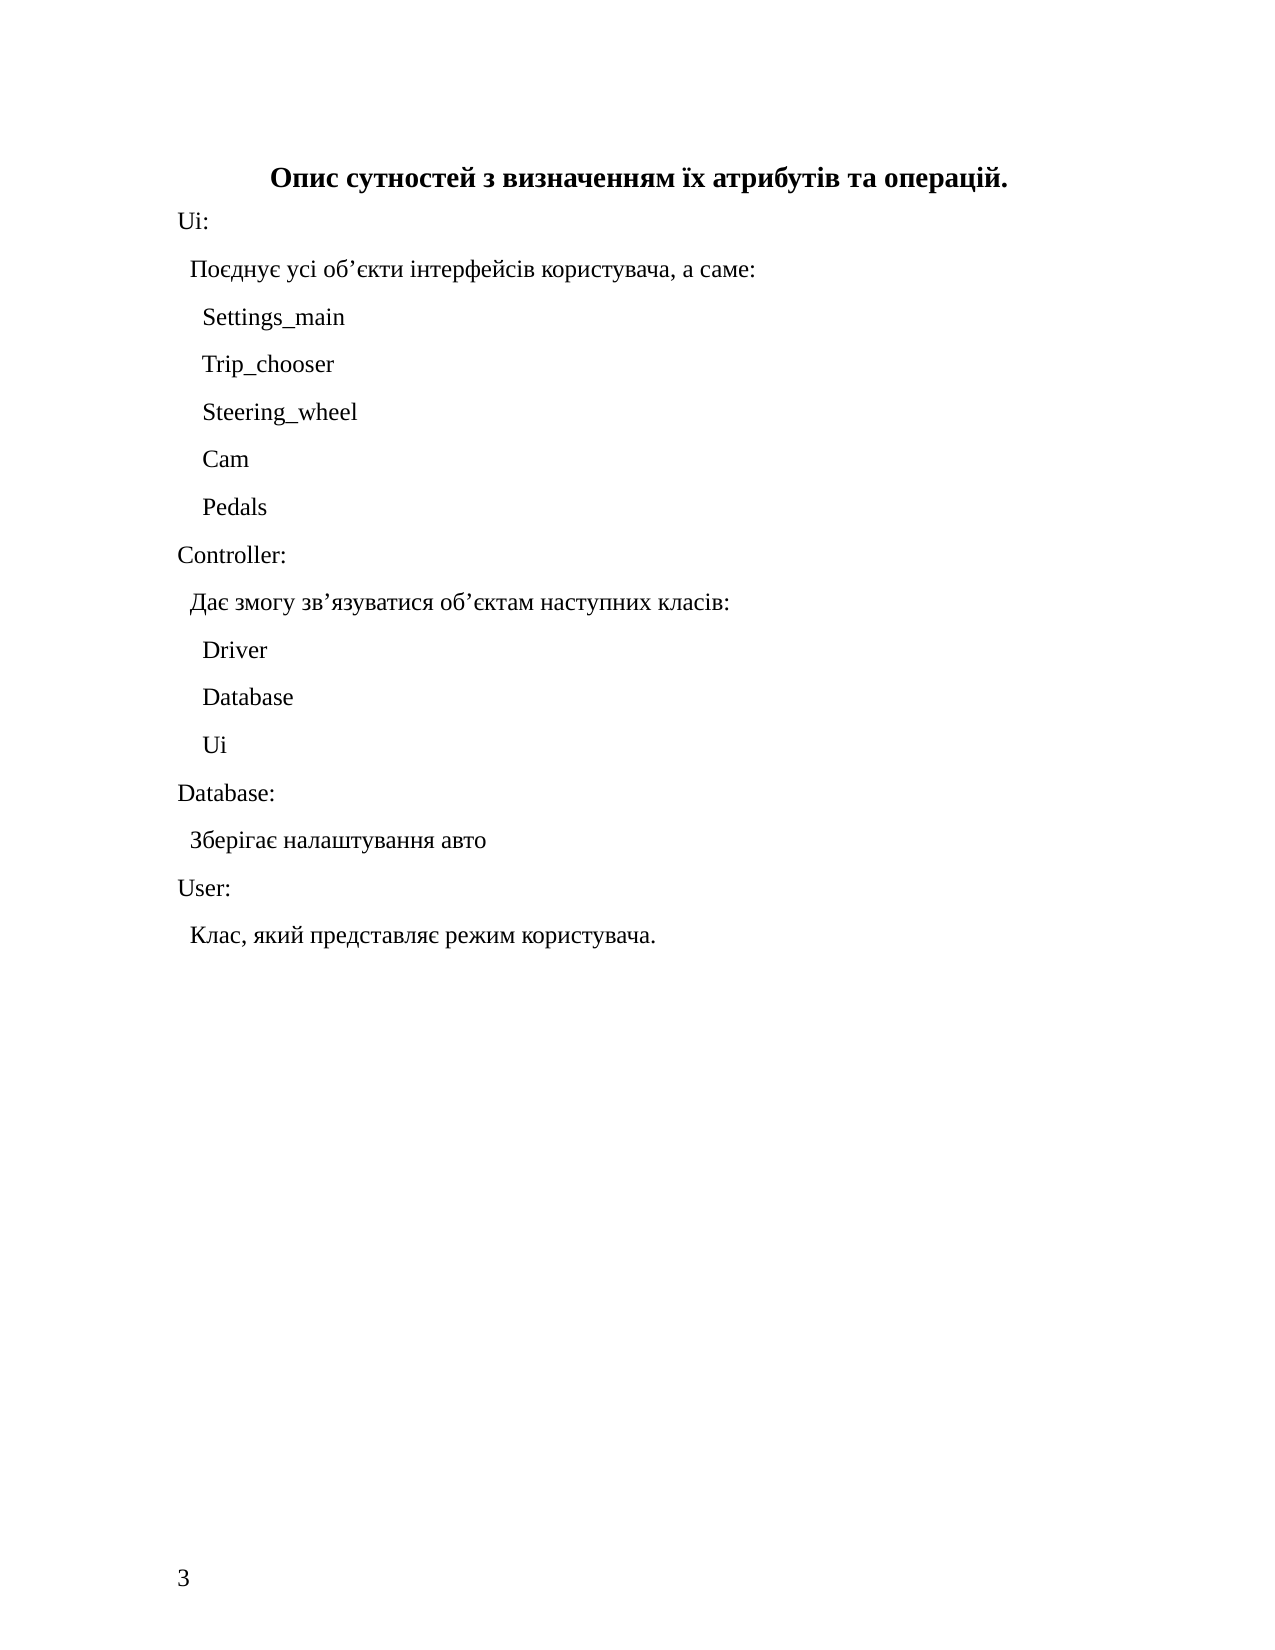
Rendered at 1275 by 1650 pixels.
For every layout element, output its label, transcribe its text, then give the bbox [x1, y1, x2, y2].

text User: [118, 873, 1159, 902]
text Cam [118, 444, 1159, 473]
text Database [118, 682, 1159, 711]
text Ui [118, 730, 1159, 759]
text Pedals [118, 492, 1159, 521]
text Зберігає налаштування авто [118, 825, 1159, 854]
text Database: [118, 778, 1159, 806]
text Ui: [118, 206, 1159, 235]
text Settings_main [118, 302, 1159, 330]
text Поєднує усі обʼєкти інтерфейсів користувача, а саме: [118, 254, 1159, 283]
subtitle Опис сутностей з визначенням їх атрибутів та операцій. [118, 160, 1159, 194]
text Controller: [118, 540, 1159, 568]
text Steering_wheel [118, 397, 1159, 426]
text Дає змогу зв’язуватися об’єктам наступних класів: [118, 587, 1159, 616]
text Trip_chooser [118, 349, 1159, 378]
text Клас, який представляє режим користувача. [118, 921, 1159, 949]
text Driver [118, 635, 1159, 664]
